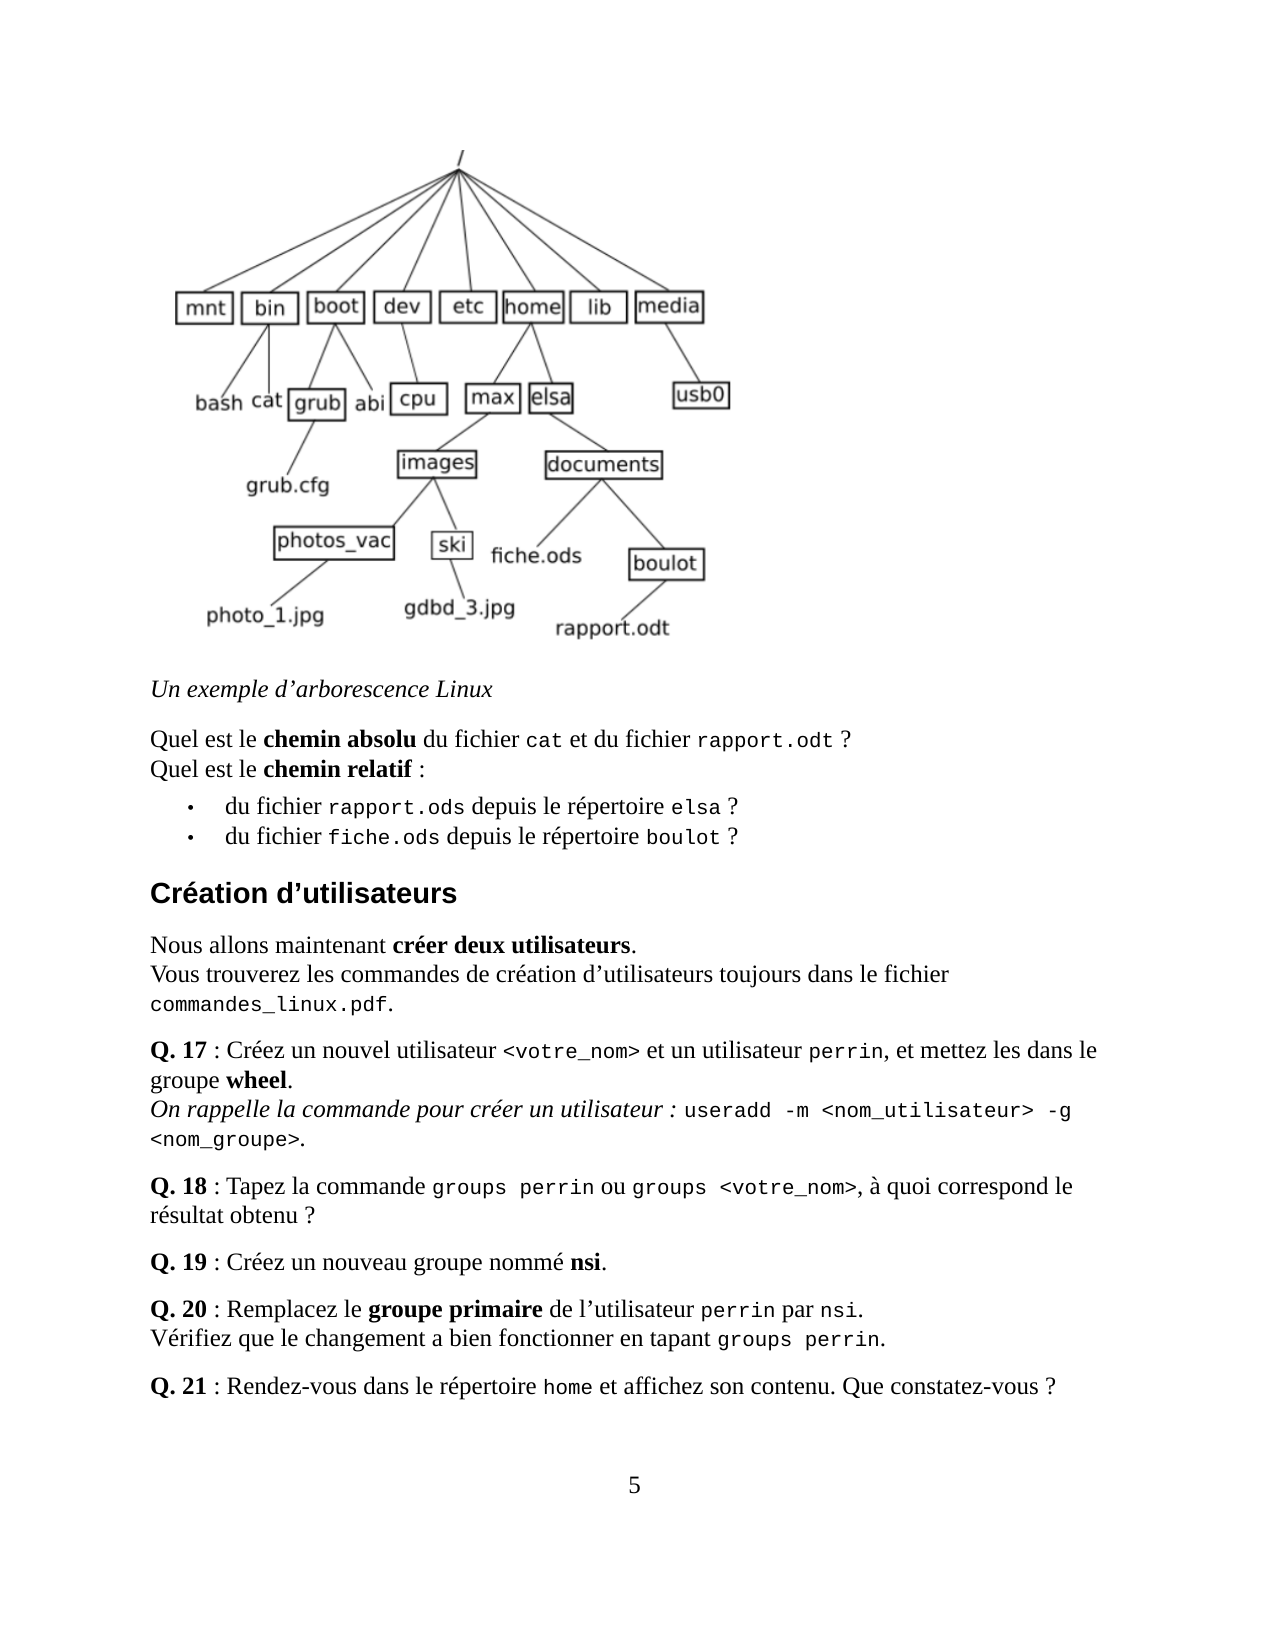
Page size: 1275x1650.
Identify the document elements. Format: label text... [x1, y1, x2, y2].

list du fichier fiche.ods depuis le répertoire boulot ? [187, 821, 1125, 851]
text Nous allons maintenant créer deux utilisateurs. Vous trouverez les commandes de création d’utilisateurs toujours dans le fichier commandes_linux.pdf. [150, 931, 1125, 1018]
text Q. 19 : Créez un nouveau groupe nommé nsi. [150, 1247, 1125, 1276]
list du fichier rapport.ods depuis le répertoire elsa ? [187, 791, 1125, 821]
text Quel est le chemin absolu du fichier cat et du fichier rapport.odt ? Quel est le chemin relatif : [150, 724, 1125, 782]
subtitle Création d’utilisateurs [150, 876, 1125, 909]
picture [150, 150, 736, 662]
text Q. 21 : Rendez-vous dans le répertoire home et affichez son contenu. Que constatez-vous ? [150, 1371, 1125, 1401]
text Q. 20 : Remplacez le groupe primaire de l’utilisateur perrin par nsi. Vérifiez que le changement a bien fonctionner en tapant groups perrin. [150, 1294, 1125, 1353]
text Q. 18 : Tapez la commande groups perrin ou groups <votre_nom>, à quoi correspond le résultat obtenu ? [150, 1171, 1125, 1229]
text Q. 17 : Créez un nouvel utilisateur <votre_nom> et un utilisateur perrin, et mettez les dans le groupe wheel. On rappelle la commande pour créer un utilisateur : useradd -m <nom_utilisateur> -g <nom_groupe>. [150, 1036, 1125, 1153]
text Un exemple d’arborescence Linux [150, 674, 1125, 703]
